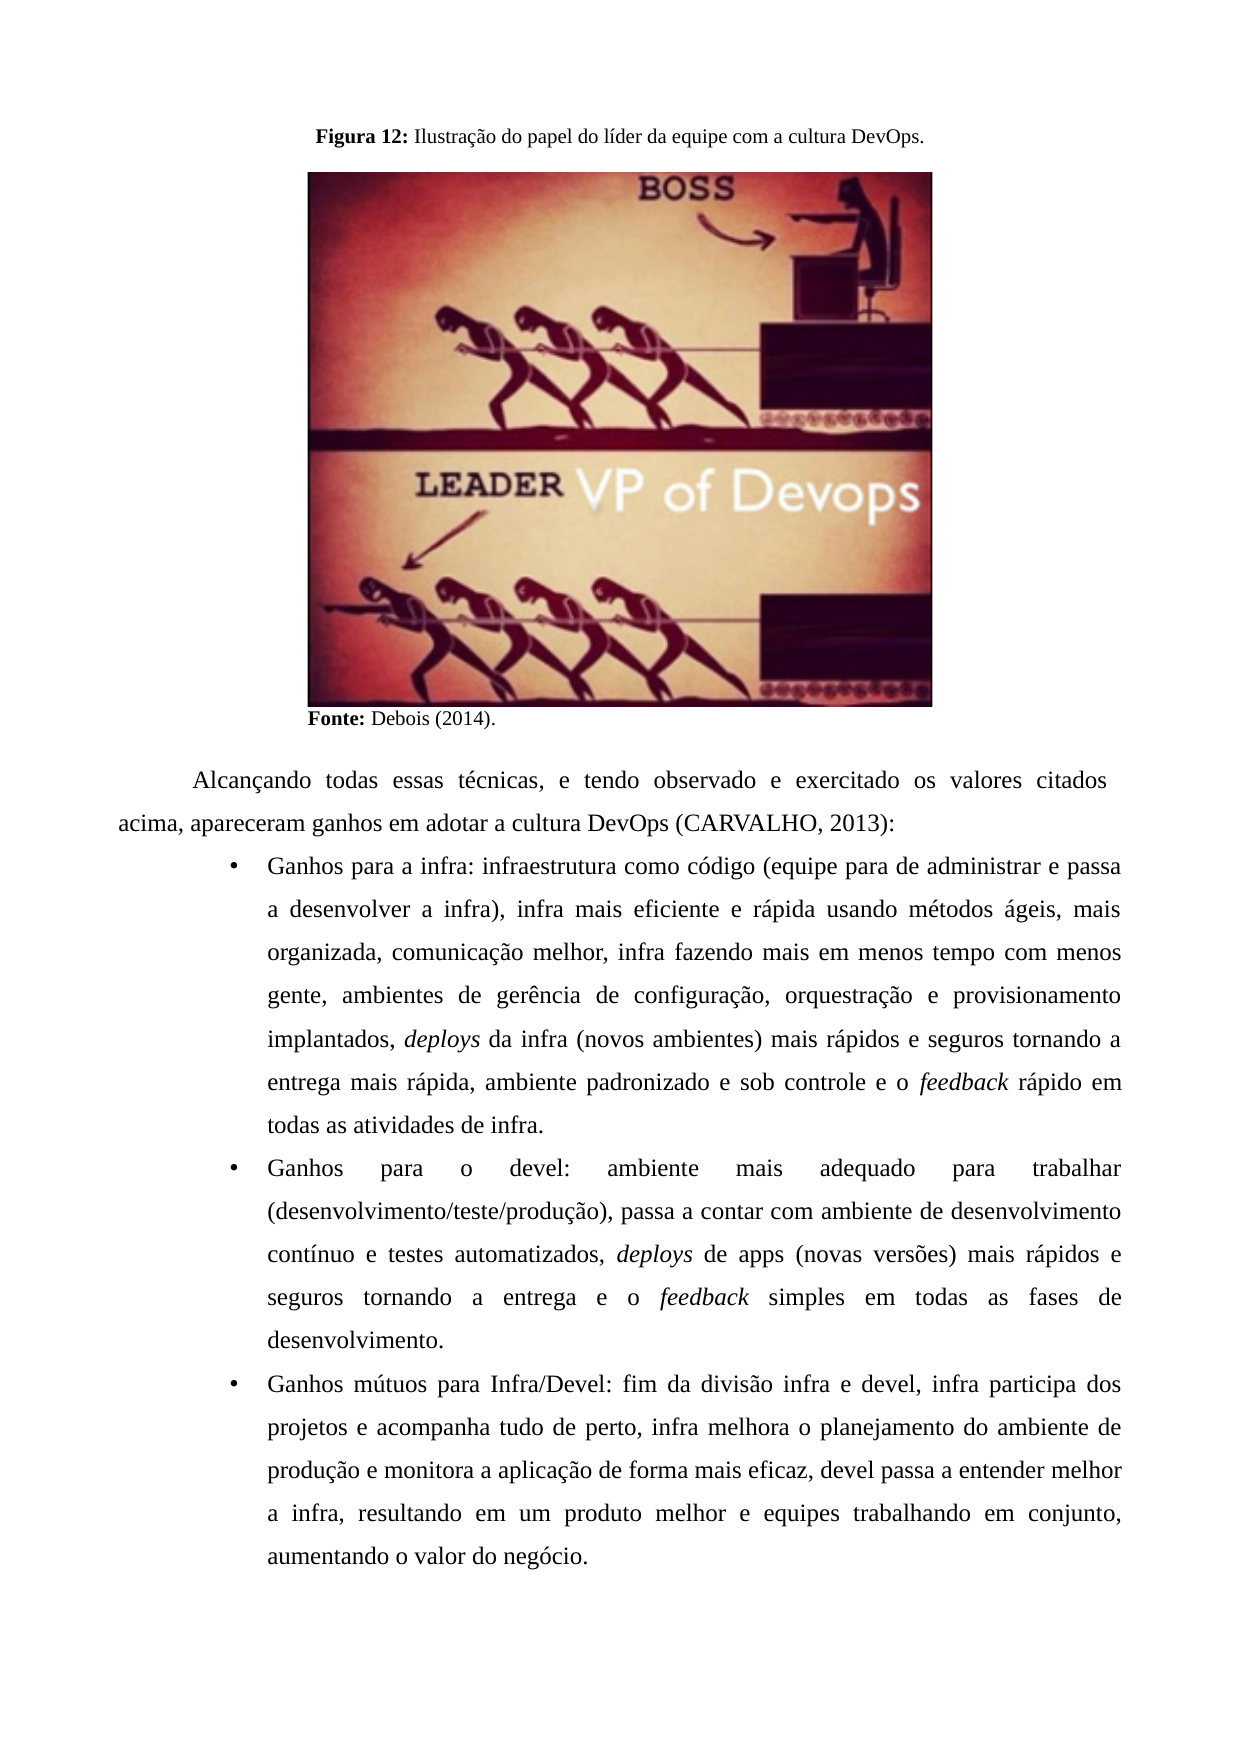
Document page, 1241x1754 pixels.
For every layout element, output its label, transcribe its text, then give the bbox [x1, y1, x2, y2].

text Alcançando todas essas técnicas, e tendo observado e exercitado os valores citados acima, apareceram ganhos em adotar a cultura DevOps (CARVALHO, 2013): [44, 765, 1122, 837]
picture [307, 172, 933, 707]
text Figura 12: Ilustração do papel do líder da equipe com a cultura DevOps. [308, 124, 933, 148]
list Ganhos para a infra: infraestrutura como código (equipe para de administrar e passa a desenvolver a infra), infra mais eficiente e rápida usando métodos ágeis, mais organizada, comunicação melhor, infra fazendo mais em menos tempo com menos gente, ambientes de gerência de configuração, orquestração e provisionamento implantados, deploys da infra (novos ambientes) mais rápidos e seguros tornando a entrega mais rápida, ambiente padronizado e sob controle e o feedback rápido em todas as atividades de infra. [229, 851, 1122, 1139]
list Ganhos para o devel: ambiente mais adequado para trabalhar (desenvolvimento/teste/produção), passa a contar com ambiente de desenvolvimento contínuo e testes automatizados, deploys de apps (novas versões) mais rápidos e seguros tornando a entrega e o feedback simples em todas as fases de desenvolvimento. [229, 1153, 1122, 1354]
list Ganhos mútuos para Infra/Devel: fim da divisão infra e devel, infra participa dos projetos e acompanha tudo de perto, infra melhora o planejamento do ambiente de produção e monitora a aplicação de forma mais eficaz, devel passa a entender melhor a infra, resultando em um produto melhor e equipes trabalhando em conjunto, aumentando o valor do negócio. [229, 1369, 1122, 1570]
text Fonte: Debois (2014). [308, 707, 933, 730]
